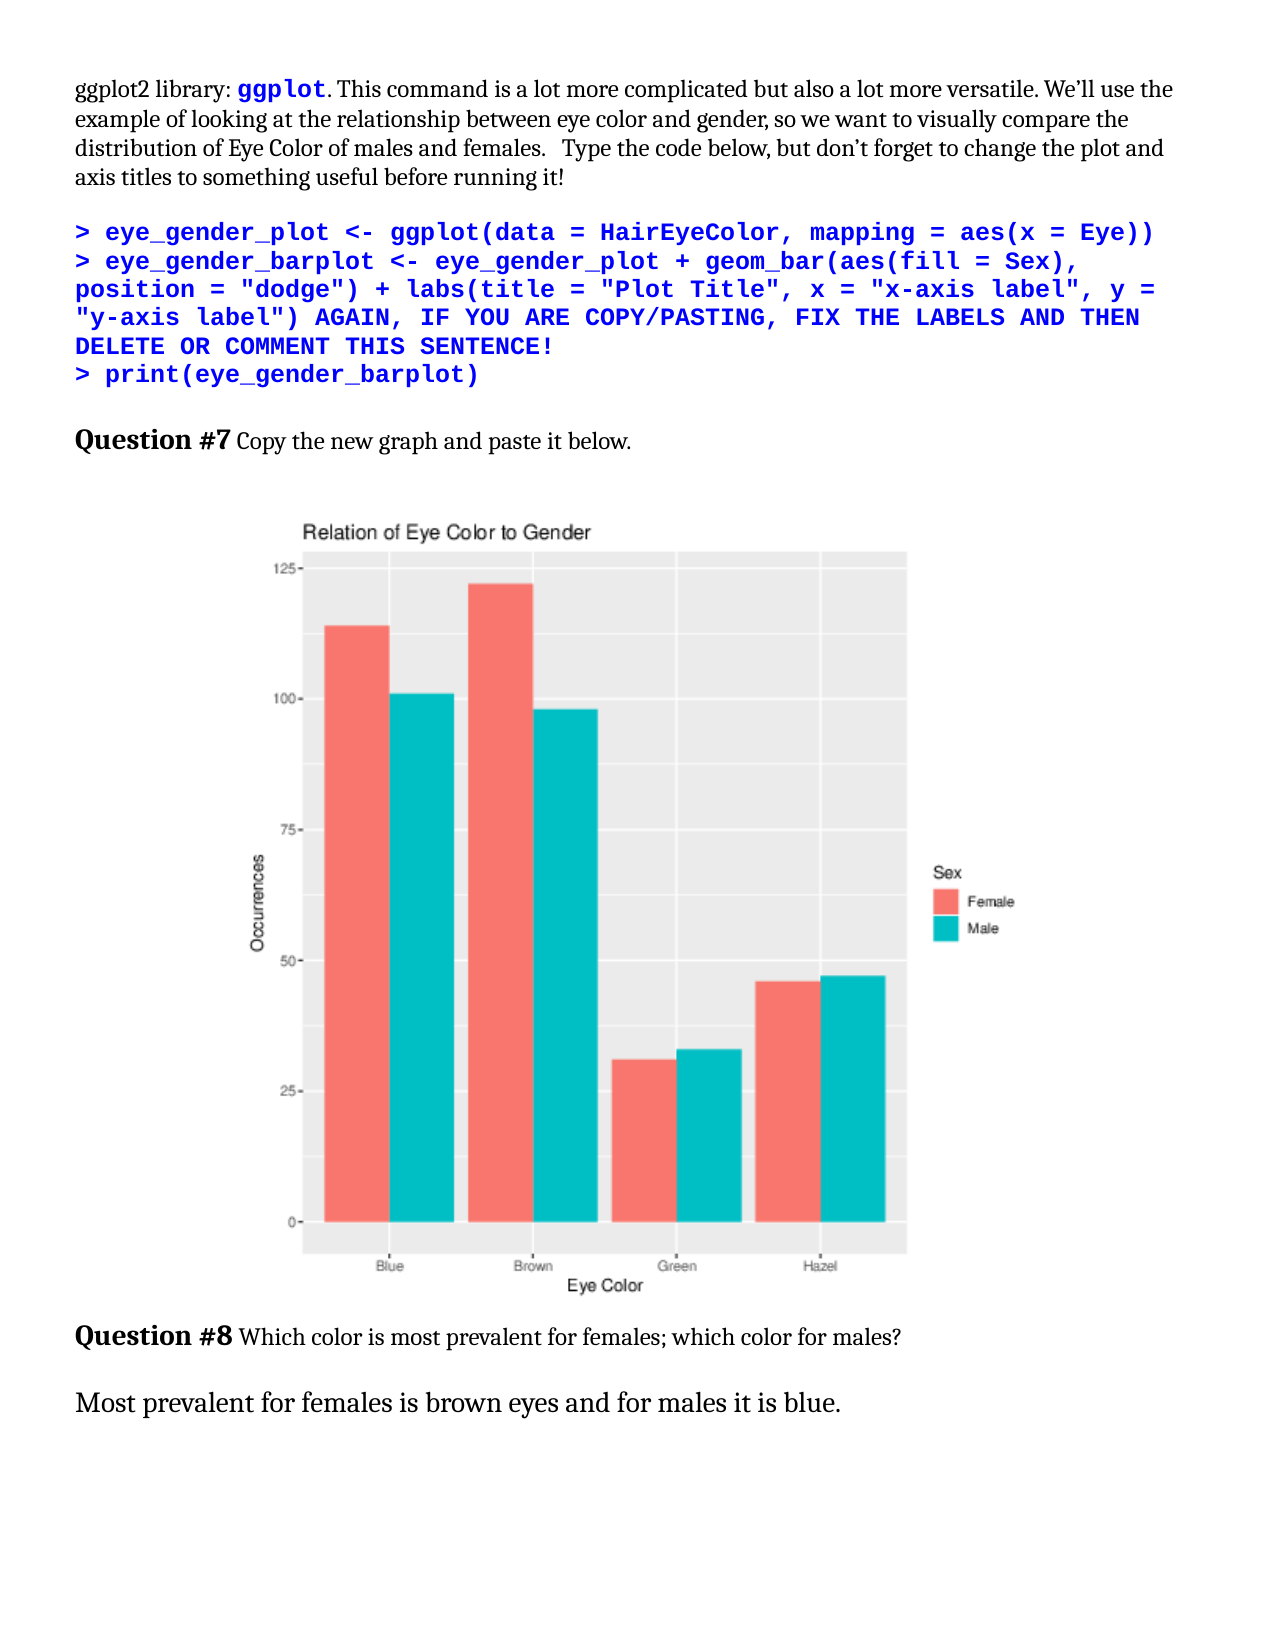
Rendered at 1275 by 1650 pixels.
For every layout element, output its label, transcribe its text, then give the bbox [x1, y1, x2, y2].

text > eye_gender_barplot <- eye_gender_plot + geom_bar(aes(fill = Sex), position = "dodge") + labs(title = "Plot Title", x = "x-axis label", y = "y-axis label") AGAIN, IF YOU ARE COPY/PASTING, FIX THE LABELS AND THEN DELETE OR COMMENT THIS SENTENCE! [75, 248, 1200, 362]
text > print(eye_gender_barplot) [75, 362, 1200, 390]
text Most prevalent for females is brown eyes and for males it is blue. [75, 1387, 1200, 1420]
text ggplot2 library: ggplot. This command is a lot more complicated but also a lot more versatile. We’ll use the example of looking at the relationship between eye color and gender, so we want to visually compare the distribution of Eye Color of males and females. Type the code below, but don’t forget to change the plot and axis titles to something useful before running it! [75, 75, 1200, 191]
picture [243, 516, 1032, 1304]
text Question #8 Which color is most prevalent for females; which color for males? [75, 1319, 1200, 1353]
text Question #7 Copy the new graph and paste it below. [75, 423, 1200, 457]
text > eye_gender_plot <- ggplot(data = HairEyeColor, mapping = aes(x = Eye)) [75, 220, 1200, 248]
